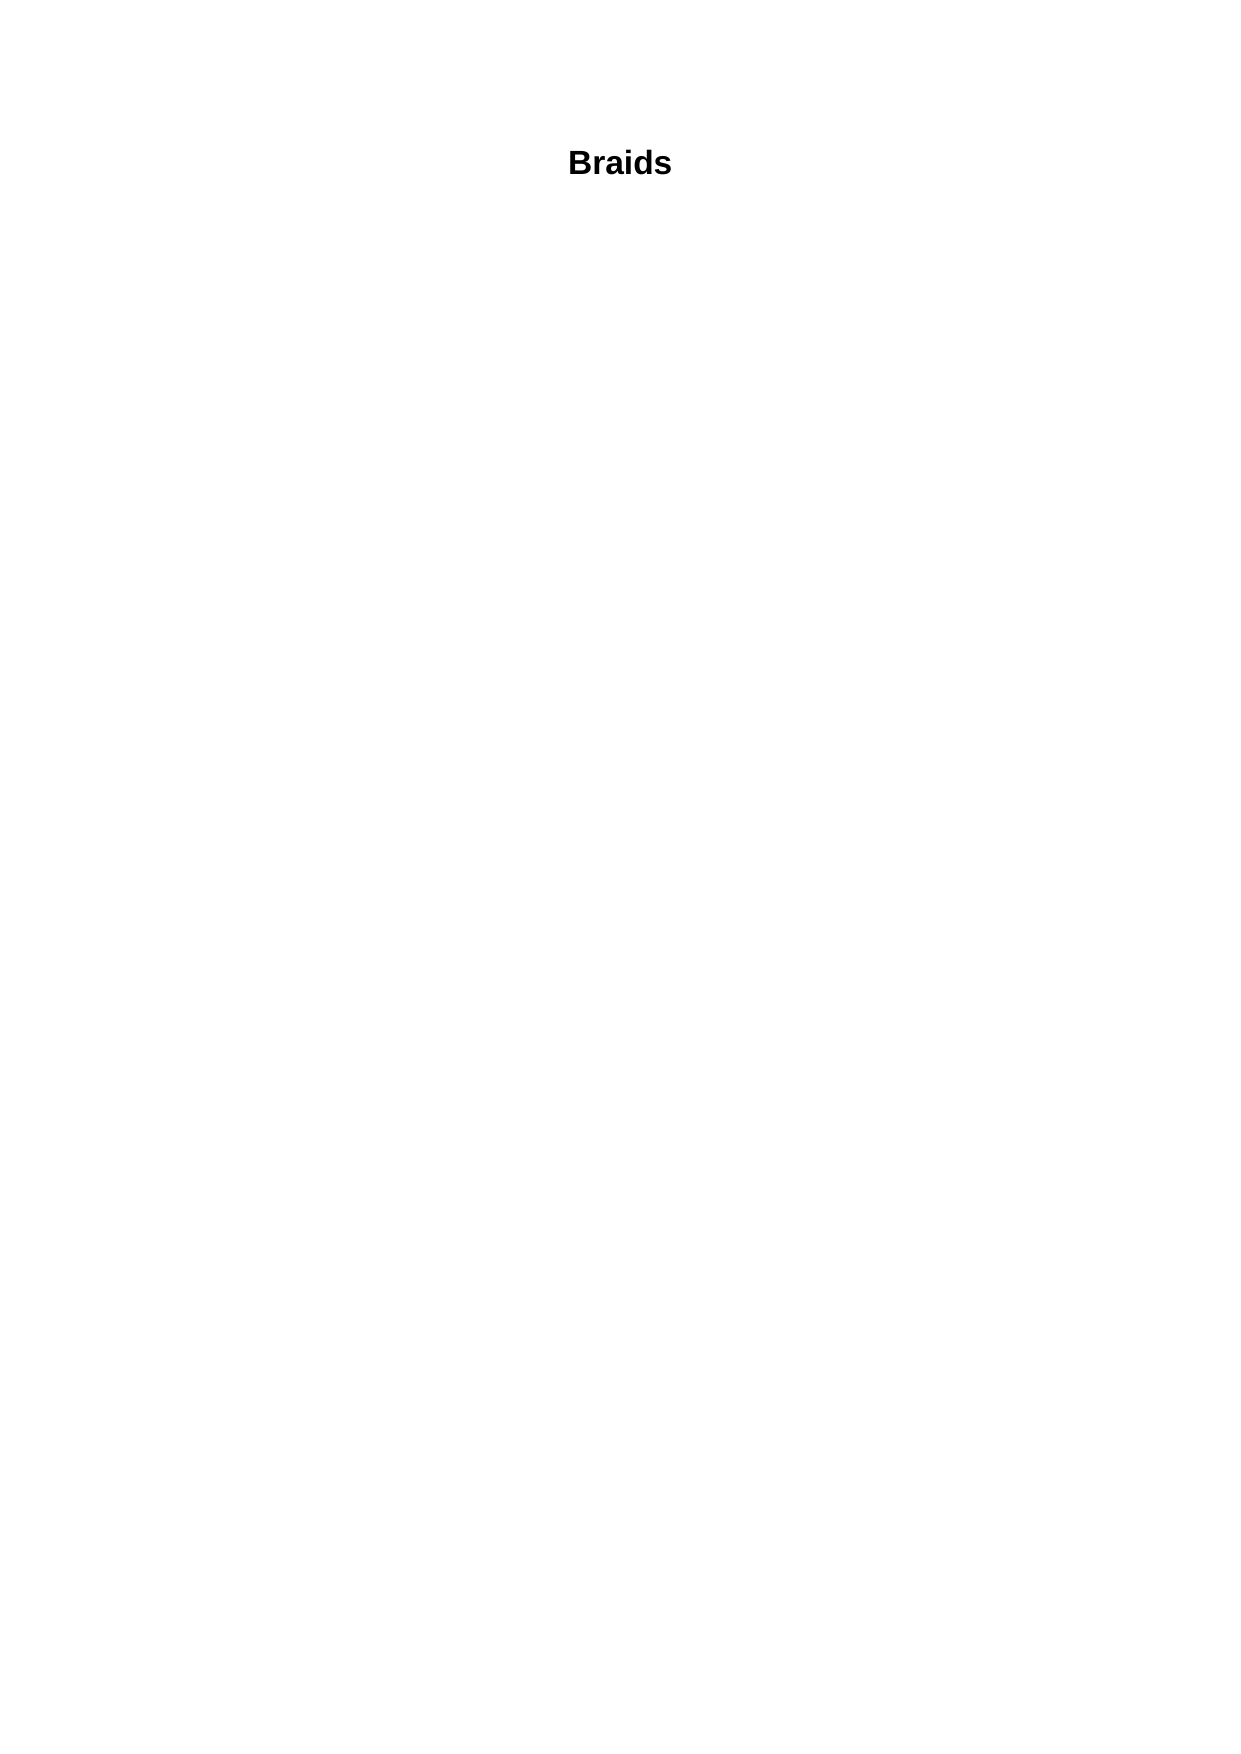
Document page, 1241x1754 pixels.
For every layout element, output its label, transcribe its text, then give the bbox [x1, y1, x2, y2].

subtitle Braids [118, 143, 1122, 182]
